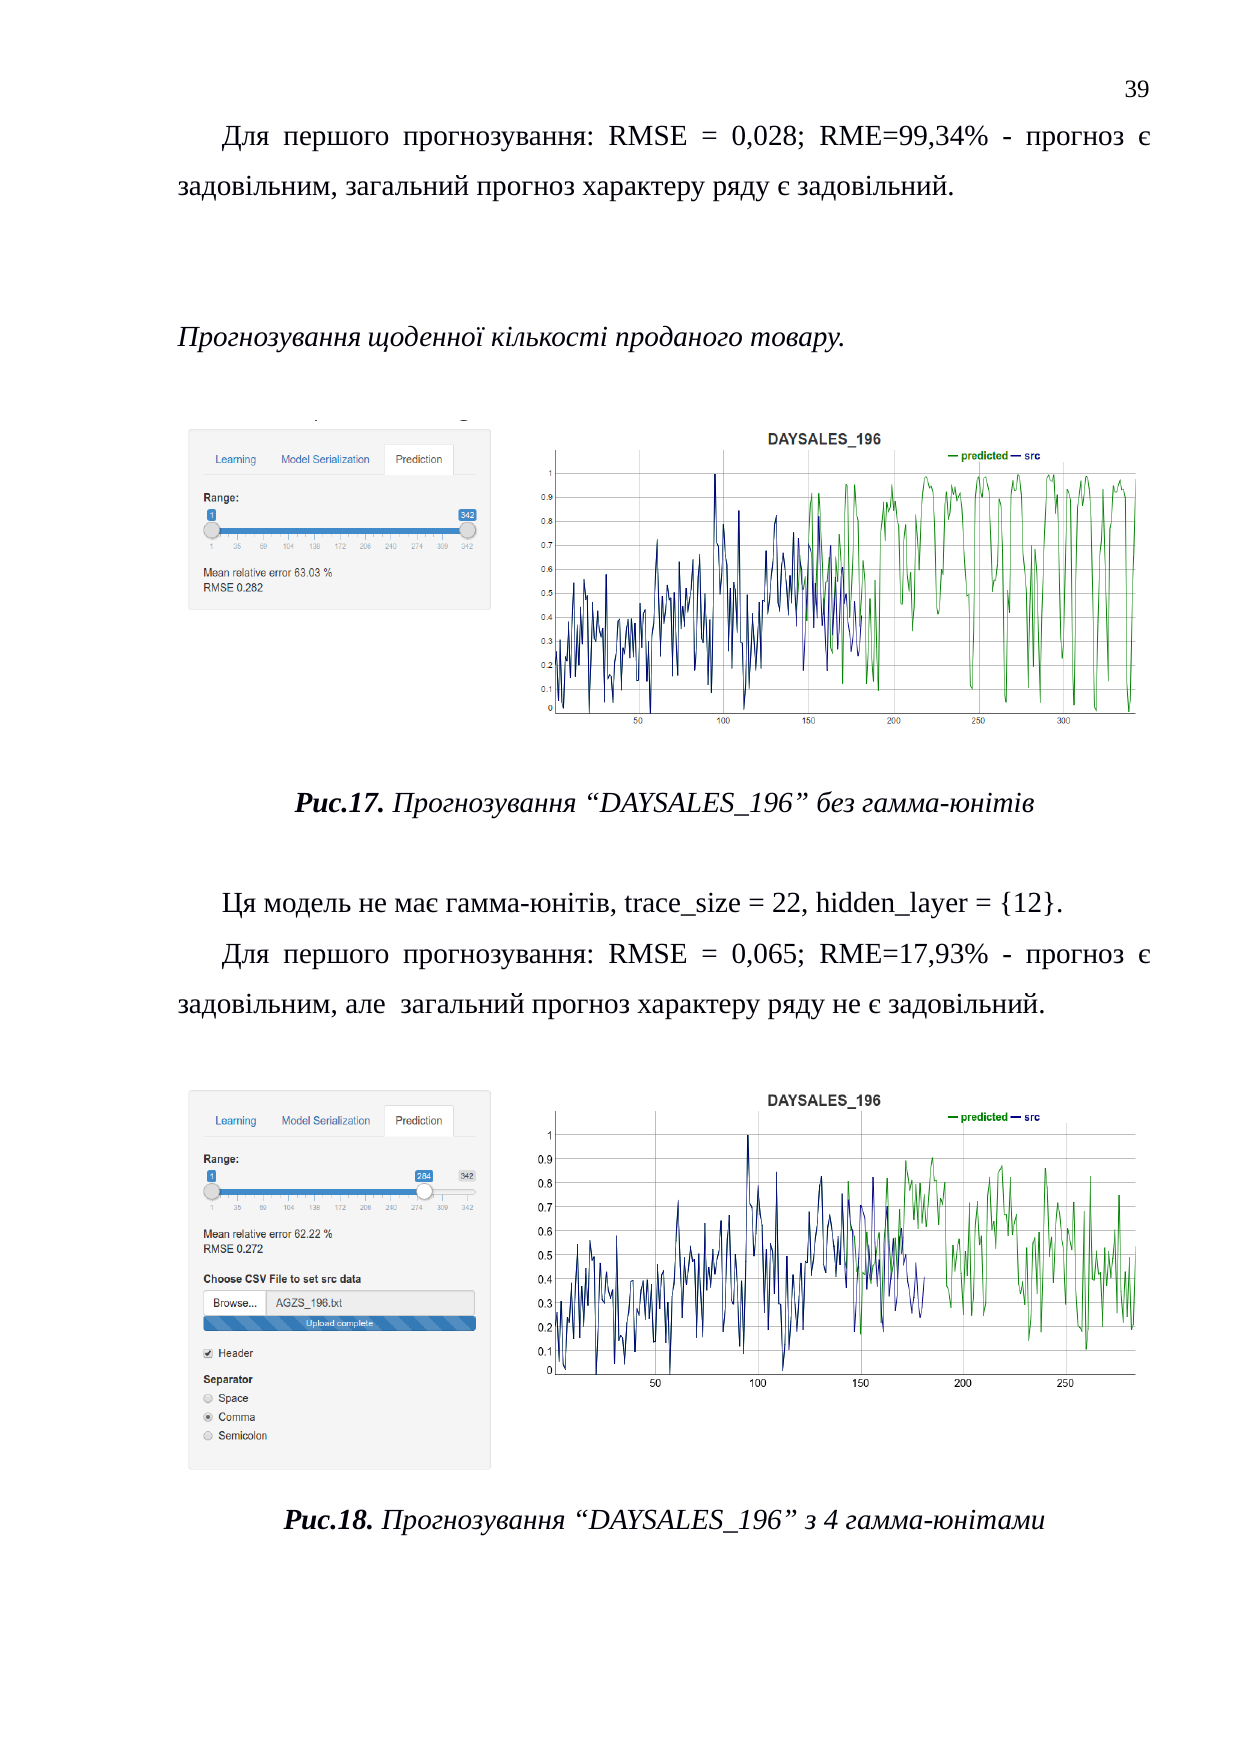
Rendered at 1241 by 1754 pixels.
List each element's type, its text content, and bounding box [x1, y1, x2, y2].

text Рис.17. Прогнозування “DAYSALES_196” без гамма-юнітів [177, 785, 1152, 818]
text Для першого прогнозування: RMSE = 0,065; RME=17,93% - прогноз є задовільним, але загальний прогноз характеру ряду не є задовільний. [177, 936, 1152, 1020]
text Для першого прогнозування: RMSE = 0,028; RME=99,34% - прогноз є задовільним, загальний прогноз характеру ряду є задовільний. [177, 118, 1152, 202]
picture [177, 1086, 1150, 1488]
text Рис.18. Прогнозування “DAYSALES_196” з 4 гамма-юнітами [177, 1502, 1152, 1536]
text Прогнозування щоденної кількості проданого товару. [177, 319, 1152, 353]
picture [177, 420, 1150, 771]
text Ця модель не має гамма-юнітів, trace_size = 22, hidden_layer = {12}. [177, 886, 1152, 919]
